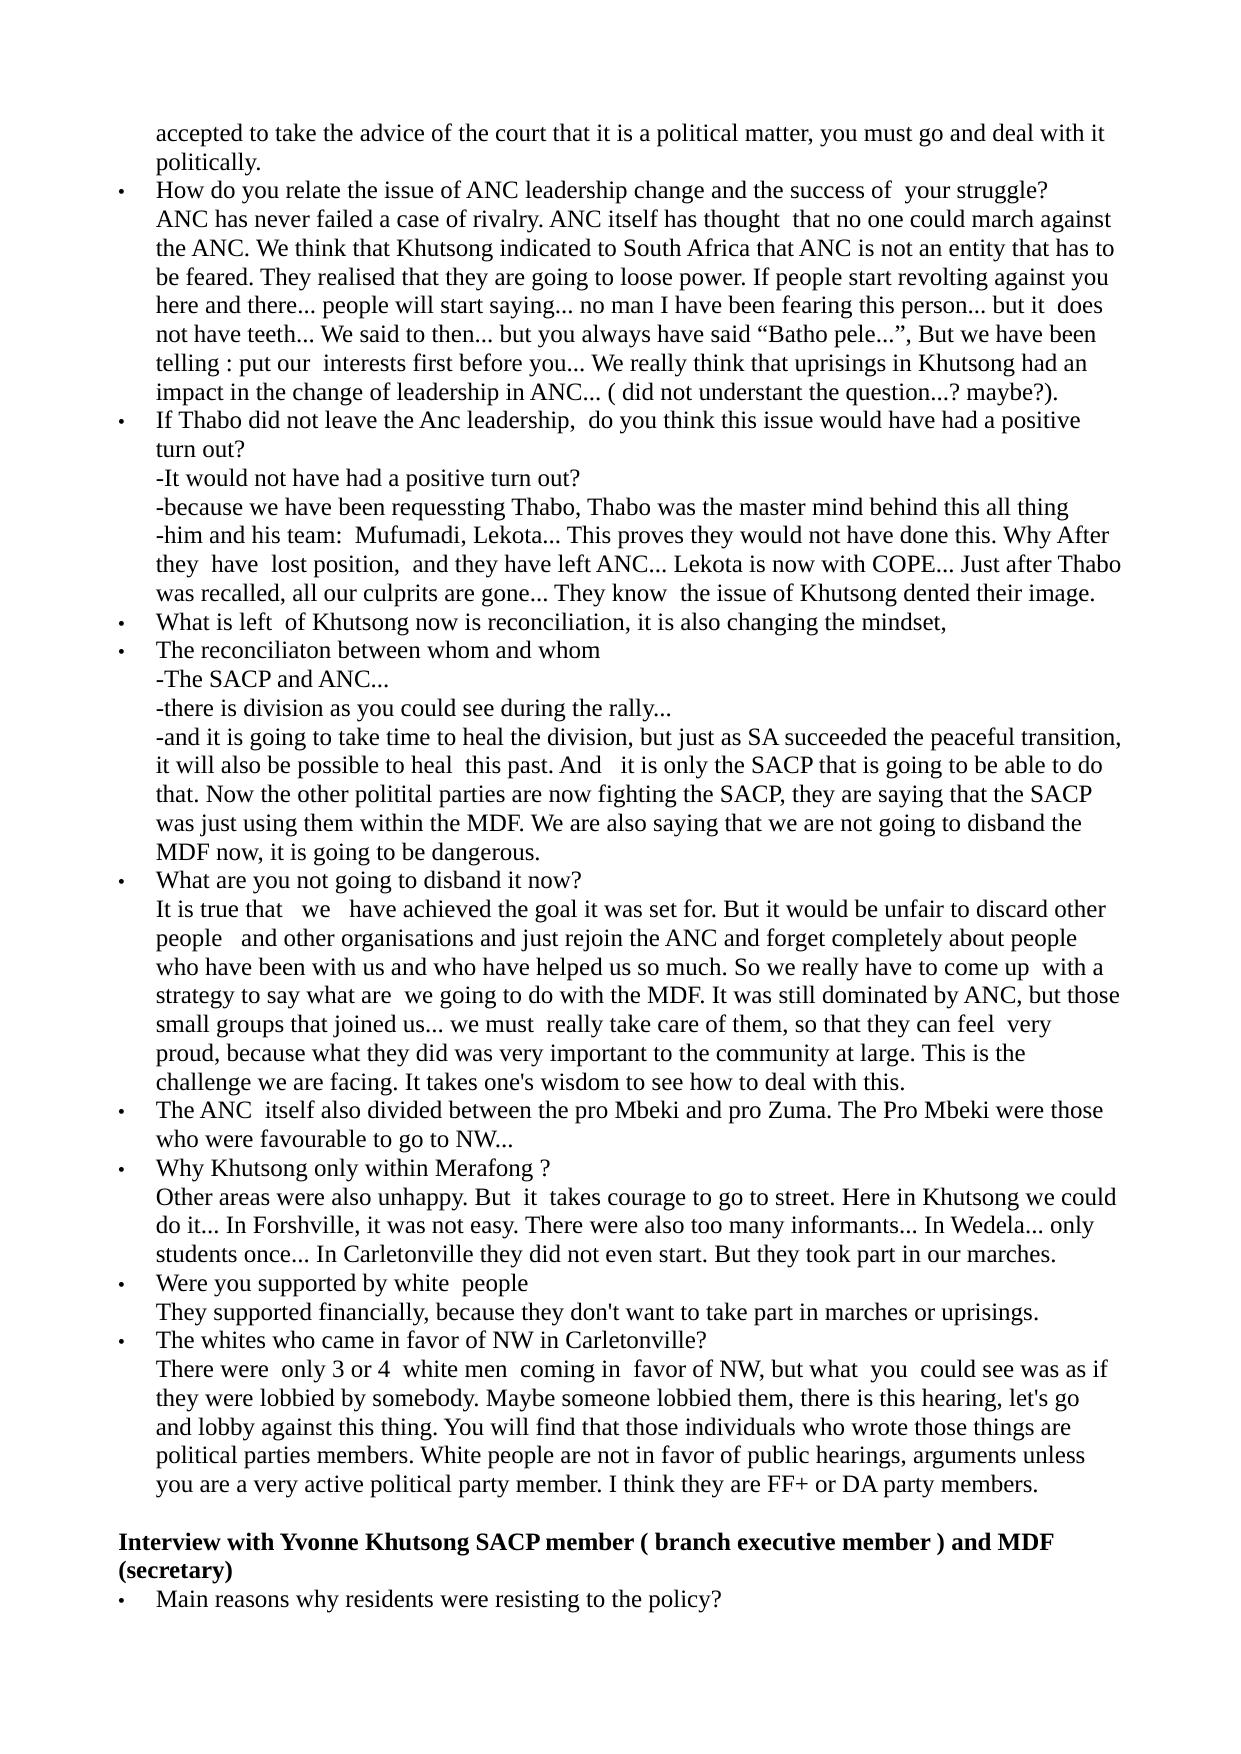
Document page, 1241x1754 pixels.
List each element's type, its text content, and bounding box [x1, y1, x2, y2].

list They supported financially, because they don't want to take part in marches or uprisings. [118, 1297, 1122, 1326]
list -him and his team: Mufumadi, Lekota... This proves they would not have done this. Why After they have lost position, and they have left ANC... Lekota is now with COPE... Just after Thabo was recalled, all our culprits are gone... They know the issue of Khutsong dented their image. [118, 521, 1122, 607]
list Main reasons why residents were resisting to the policy? [118, 1584, 1122, 1613]
text Interview with Yvonne Khutsong SACP member ( branch executive member ) and MDF (secretary) [118, 1527, 1122, 1584]
list Why Khutsong only within Merafong ? [118, 1153, 1122, 1182]
list What is left of Khutsong now is reconciliation, it is also changing the mindset, [118, 607, 1122, 636]
list The reconciliaton between whom and whom [118, 636, 1122, 664]
list Were you supported by white people [118, 1268, 1122, 1297]
list ANC has never failed a case of rivalry. ANC itself has thought that no one could march against the ANC. We think that Khutsong indicated to South Africa that ANC is not an entity that has to be feared. They realised that they are going to loose power. If people start revolting against you here and there... people will start saying... no man I have been fearing this person... but it does not have teeth... We said to then... but you always have said “Batho pele...”, But we have been telling : put our interests first before you... We really think that uprisings in Khutsong had an impact in the change of leadership in ANC... ( did not understant the question...? maybe?). [118, 204, 1122, 406]
list -there is division as you could see during the rally... [118, 693, 1122, 722]
list -and it is going to take time to heal the division, but just as SA succeeded the peaceful transition, it will also be possible to heal this past. And it is only the SACP that is going to be able to do that. Now the other politital parties are now fighting the SACP, they are saying that the SACP was just using them within the MDF. We are also saying that we are not going to disband the MDF now, it is going to be dangerous. [118, 722, 1122, 866]
list -It would not have had a positive turn out? [118, 463, 1122, 492]
list It is true that we have achieved the goal it was set for. But it would be unfair to discard other people and other organisations and just rejoin the ANC and forget completely about people who have been with us and who have helped us so much. So we really have to come up with a strategy to say what are we going to do with the MDF. It was still dominated by ANC, but those small groups that joined us... we must really take care of them, so that they can feel very proud, because what they did was very important to the community at large. This is the challenge we are facing. It takes one's wisdom to see how to deal with this. [118, 894, 1122, 1096]
list How do you relate the issue of ANC leadership change and the success of your struggle? [118, 176, 1122, 204]
list The ANC itself also divided between the pro Mbeki and pro Zuma. The Pro Mbeki were those who were favourable to go to NW... [118, 1096, 1122, 1153]
list The whites who came in favor of NW in Carletonville? [118, 1326, 1122, 1354]
list Other areas were also unhappy. But it takes courage to go to street. Here in Khutsong we could do it... In Forshville, it was not easy. There were also too many informants... In Wedela... only students once... In Carletonville they did not even start. But they took part in our marches. [118, 1182, 1122, 1268]
list There were only 3 or 4 white men coming in favor of NW, but what you could see was as if they were lobbied by somebody. Maybe someone lobbied them, there is this hearing, let's go and lobby against this thing. You will find that those individuals who wrote those things are political parties members. White people are not in favor of public hearings, arguments unless you are a very active political party member. I think they are FF+ or DA party members. [118, 1354, 1122, 1498]
list -because we have been requessting Thabo, Thabo was the master mind behind this all thing [118, 492, 1122, 521]
list If Thabo did not leave the Anc leadership, do you think this issue would have had a positive turn out? [118, 406, 1122, 463]
list -The SACP and ANC... [118, 664, 1122, 693]
list What are you not going to disband it now? [118, 866, 1122, 894]
list accepted to take the advice of the court that it is a political matter, you must go and deal with it politically. [118, 118, 1122, 176]
